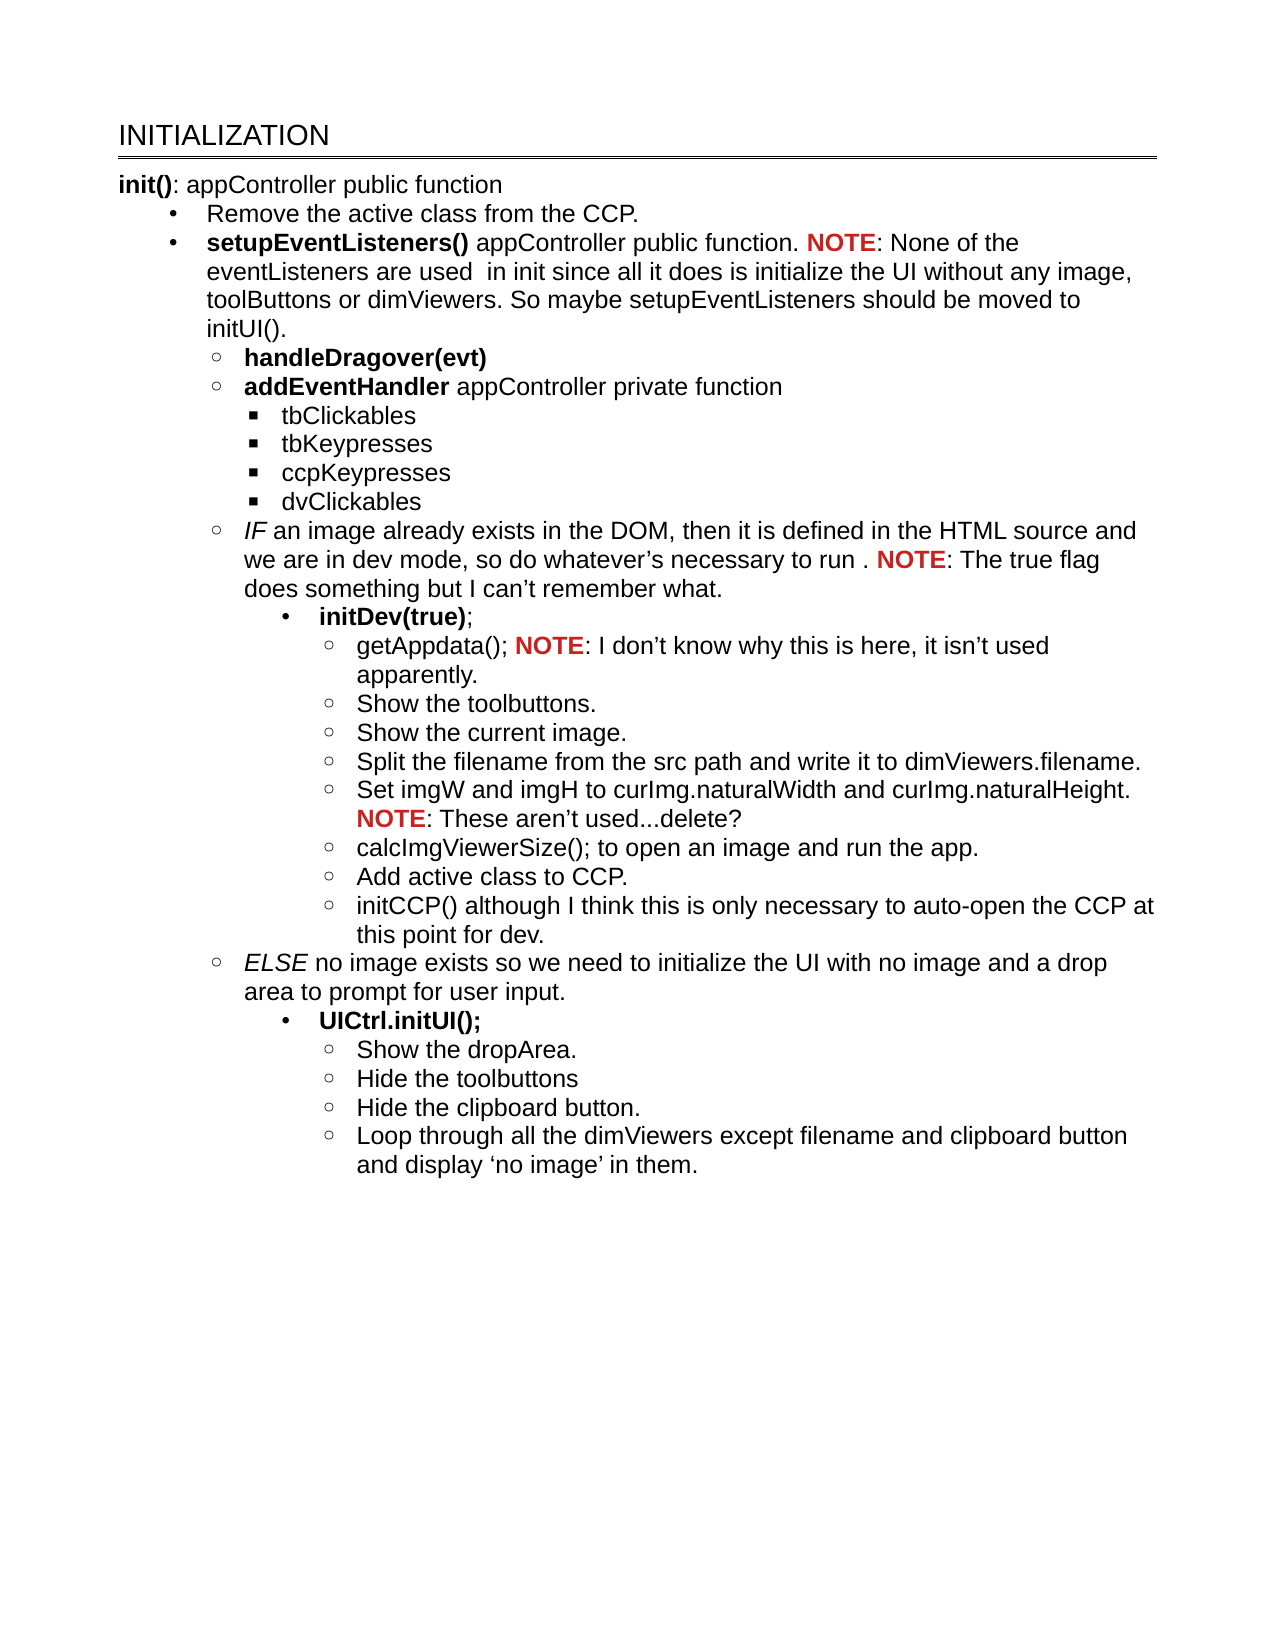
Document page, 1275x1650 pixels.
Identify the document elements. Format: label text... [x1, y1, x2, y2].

list Add active class to CCP. [319, 862, 1157, 891]
list setupEventListeners() appController public function. NOTE: None of the eventListeners are used in init since all it does is initialize the UI without any image, toolButtons or dimViewers. So maybe setupEventListeners should be moved to initUI(). [169, 228, 1157, 343]
subtitle INITIALIZATION [118, 118, 1157, 156]
list ccpKeypresses [244, 458, 1157, 487]
list Hide the clipboard button. [319, 1092, 1157, 1121]
list Set imgW and imgH to curImg.naturalWidth and curImg.naturalHeight. NOTE: These aren’t used...delete? [319, 775, 1157, 833]
list Split the filename from the src path and write it to dimViewers.filename. [319, 747, 1157, 775]
list IF an image already exists in the DOM, then it is defined in the HTML source and we are in dev mode, so do whatever’s necessary to run . NOTE: The true flag does something but I can’t remember what. [206, 516, 1157, 602]
list ELSE no image exists so we need to initialize the UI with no image and a drop area to prompt for user input. [206, 948, 1157, 1006]
list Remove the active class from the CCP. [169, 199, 1157, 228]
list Show the toolbuttons. [319, 689, 1157, 718]
list getAppdata(); NOTE: I don’t know why this is here, it isn’t used apparently. [319, 631, 1157, 689]
list Show the current image. [319, 718, 1157, 747]
list UICtrl.initUI(); [281, 1006, 1157, 1035]
list Hide the toolbuttons [319, 1064, 1157, 1092]
list addEventHandler appController private function [206, 372, 1157, 401]
list initCCP() although I think this is only necessary to auto-open the CCP at this point for dev. [319, 891, 1157, 948]
list tbKeypresses [244, 429, 1157, 458]
list dvClickables [244, 487, 1157, 516]
list handleDragover(evt) [206, 343, 1157, 372]
list calcImgViewerSize(); to open an image and run the app. [319, 833, 1157, 862]
list Show the dropArea. [319, 1035, 1157, 1064]
list tbClickables [244, 401, 1157, 429]
list initDev(true); [281, 602, 1157, 631]
list Loop through all the dimViewers except filename and clipboard button and display ‘no image’ in them. [319, 1121, 1157, 1179]
text init(): appController public function [118, 170, 1157, 199]
